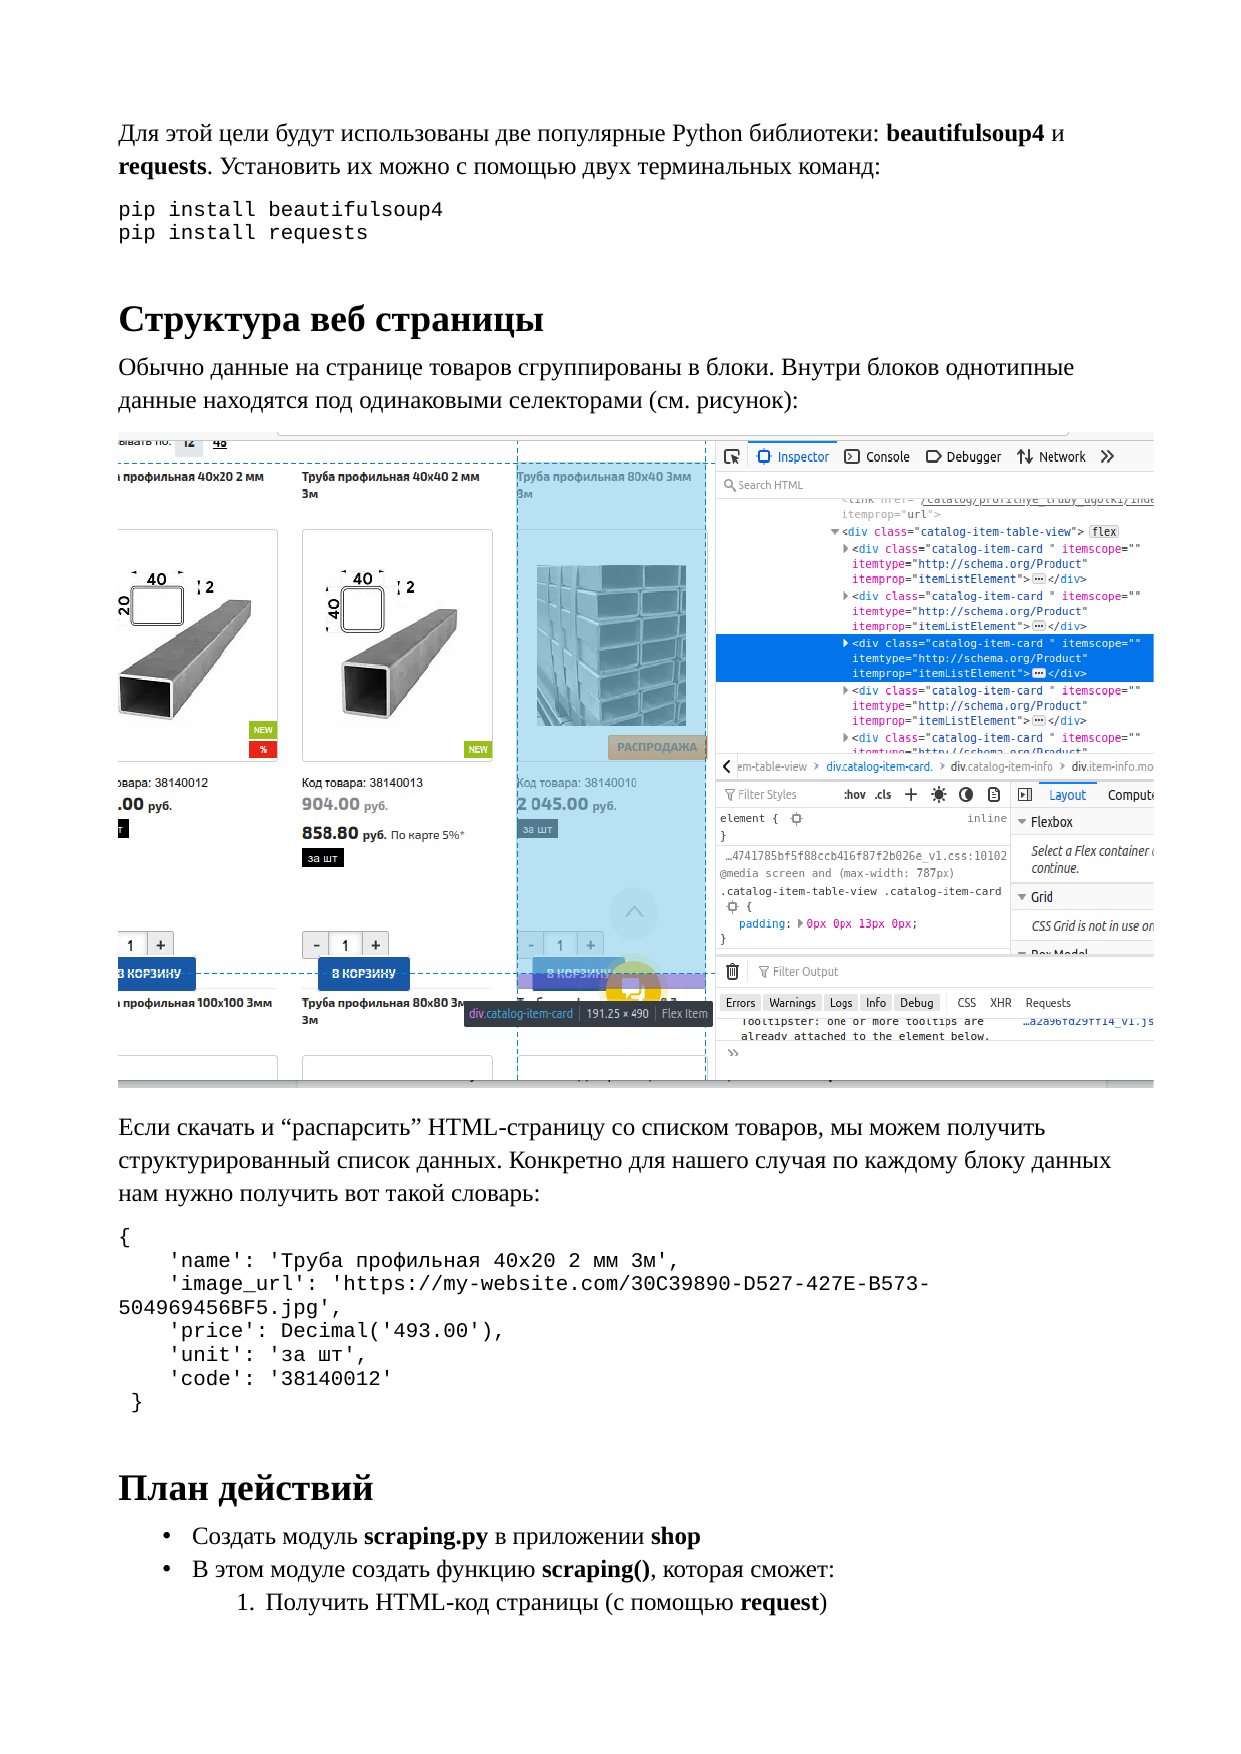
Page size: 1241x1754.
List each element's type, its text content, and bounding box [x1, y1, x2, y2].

list Создать модуль scraping.py в приложении shop [162, 1521, 1122, 1550]
text { [118, 1226, 1122, 1249]
text 'image_url': 'https://my-website.com/30C39890-D527-427E-B573-504969456BF5.jpg', [118, 1273, 1122, 1321]
text 'price': Decimal('493.00'), [118, 1321, 1122, 1344]
text 'name': 'Труба профильная 40х20 2 мм 3м', [118, 1249, 1122, 1273]
text Если скачать и “распарсить” HTML-страницу со списком товаров, мы можем получить структурированный список данных. Конкретно для нашего случая по каждому блоку данных нам нужно получить вот такой словарь: [118, 1112, 1122, 1207]
text 'code': '38140012' [118, 1368, 1122, 1391]
text 'unit': 'за шт', [118, 1344, 1122, 1368]
text Обычно данные на странице товаров сгруппированы в блоки. Внутри блоков однотипные данные находятся под одинаковыми селекторами (см. рисунок): [118, 352, 1122, 414]
list В этом модуле создать функцию scraping(), которая сможет: [162, 1554, 1122, 1583]
text } [118, 1391, 1122, 1415]
text pip install beautifulsoup4 [118, 199, 1122, 222]
text pip install requests [118, 222, 1122, 246]
subtitle План действий [118, 1465, 1122, 1508]
text Для этой цели будут использованы две популярные Python библиотеки: beautifulsoup4 и requests. Установить их можно с помощью двух терминальных команд: [118, 118, 1122, 180]
picture [118, 432, 1154, 1088]
list Получить HTML-код страницы (с помощью request) [236, 1587, 1122, 1616]
subtitle Структура веб страницы [118, 296, 1122, 339]
